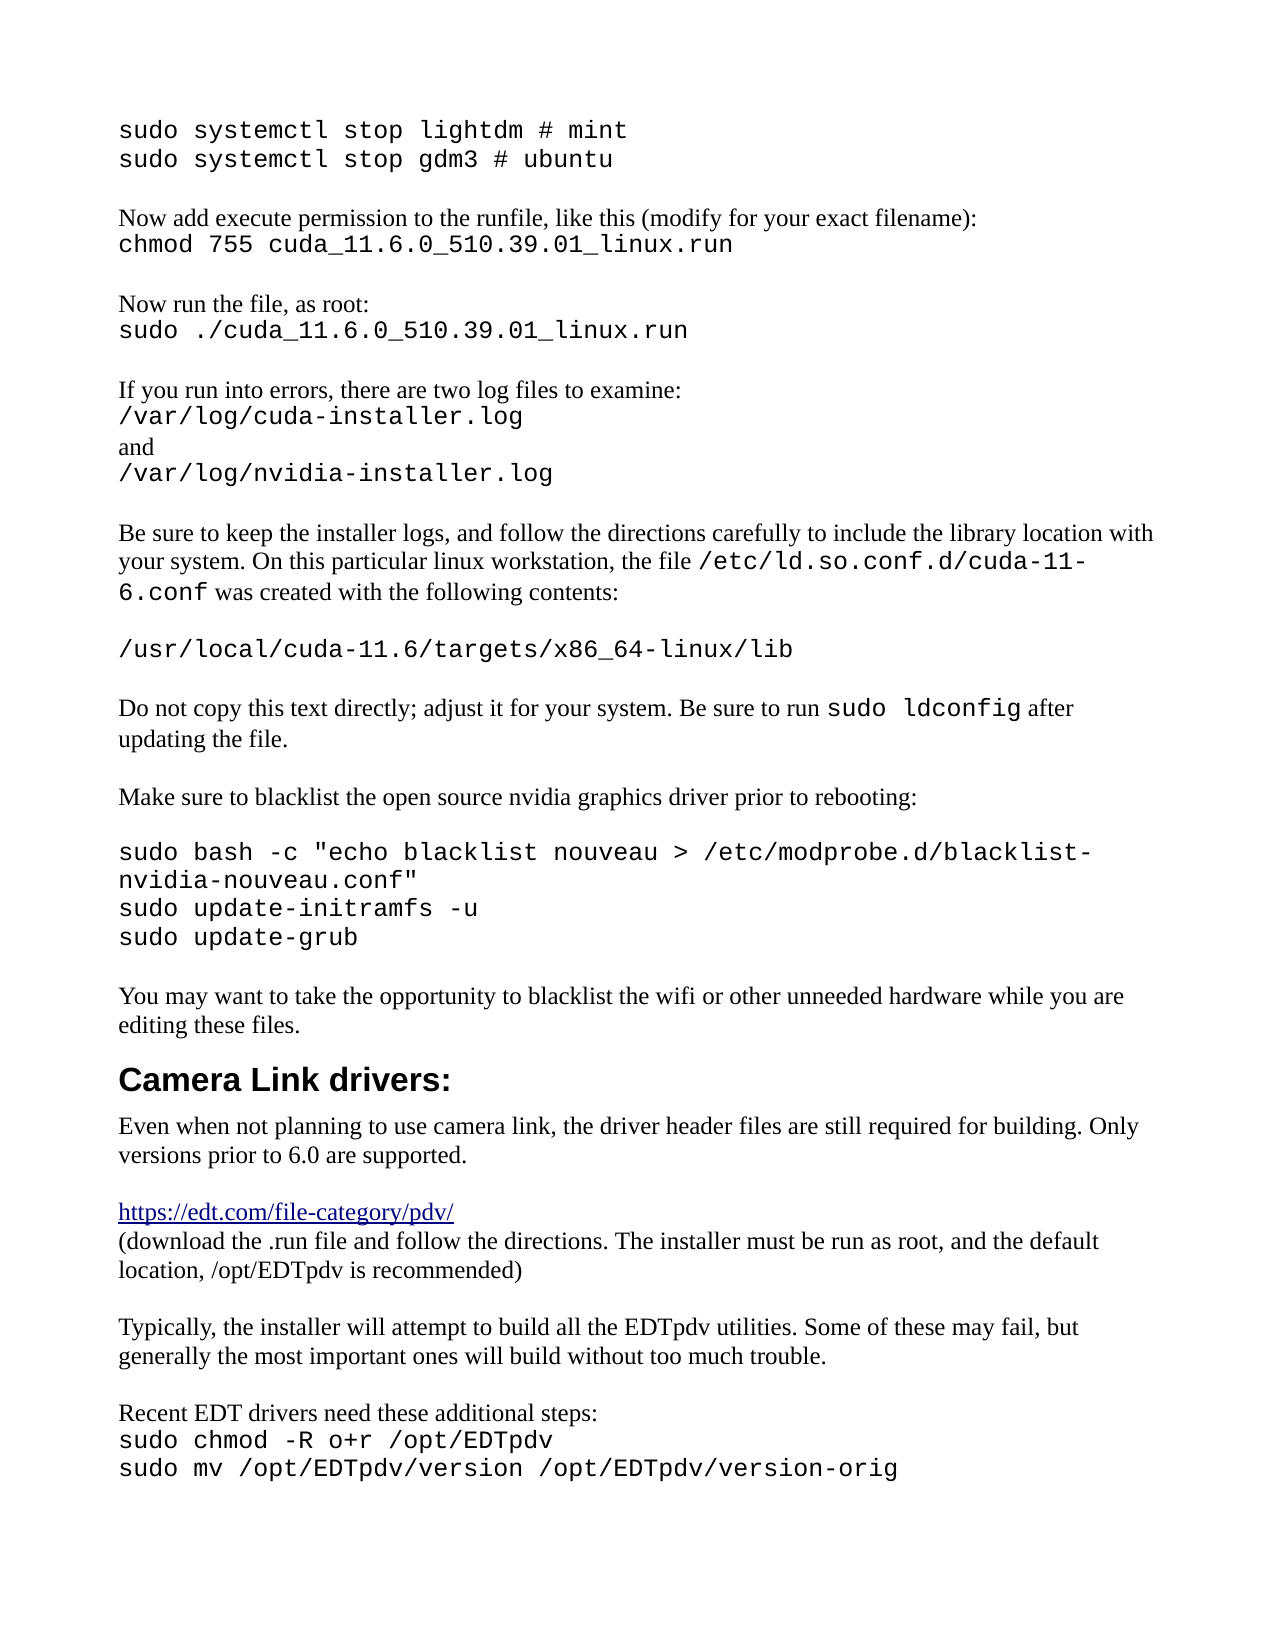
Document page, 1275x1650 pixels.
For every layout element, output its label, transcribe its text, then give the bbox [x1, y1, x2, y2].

text Now run the file, as root: [118, 289, 1157, 318]
text sudo bash -c "echo blacklist nouveau > /etc/modprobe.d/blacklist-nvidia-nouveau.conf" [118, 839, 1157, 896]
text Do not copy this text directly; adjust it for your system. Be sure to run sudo ldconfig after updating the file. [118, 693, 1157, 753]
text sudo systemctl stop gdm3 # ubuntu [118, 146, 1157, 175]
text and [118, 432, 1157, 461]
text Be sure to keep the installer logs, and follow the directions carefully to include the library location with your system. On this particular linux workstation, the file /etc/ld.so.conf.d/cuda-11-6.conf was created with the following contents: [118, 518, 1157, 608]
text If you run into errors, there are two log files to examine: [118, 375, 1157, 403]
text (download the .run file and follow the directions. The installer must be run as root, and the default location, /opt/EDTpdv is recommended) [118, 1226, 1157, 1283]
text Recent EDT drivers need these additional steps: [118, 1398, 1157, 1427]
text sudo update-grub [118, 924, 1157, 953]
text /var/log/nvidia-installer.log [118, 461, 1157, 489]
text https://edt.com/file-category/pdv/ [118, 1168, 1157, 1226]
text Even when not planning to use camera link, the driver header files are still required for building. Only versions prior to 6.0 are supported. [118, 1111, 1157, 1168]
text sudo chmod -R o+r /opt/EDTpdv [118, 1427, 1157, 1456]
text sudo mv /opt/EDTpdv/version /opt/EDTpdv/version-orig [118, 1456, 1157, 1484]
text Now add execute permission to the runfile, like this (modify for your exact filename): [118, 203, 1157, 232]
text /usr/local/cuda-11.6/targets/x86_64-linux/lib [118, 637, 1157, 665]
text /var/log/cuda-installer.log [118, 403, 1157, 432]
text sudo update-initramfs -u [118, 896, 1157, 924]
text You may want to take the opportunity to blacklist the wifi or other unneeded hardware while you are editing these files. [118, 981, 1157, 1039]
text chmod 755 cuda_11.6.0_510.39.01_linux.run [118, 232, 1157, 260]
text Typically, the installer will attempt to build all the EDTpdv utilities. Some of these may fail, but generally the most important ones will build without too much trouble. [118, 1312, 1157, 1370]
text Make sure to blacklist the open source nvidia graphics driver prior to rebooting: [118, 782, 1157, 811]
subtitle Camera Link drivers: [118, 1060, 1157, 1098]
text sudo systemctl stop lightdm # mint [118, 118, 1157, 146]
text sudo ./cuda_11.6.0_510.39.01_linux.run [118, 318, 1157, 346]
